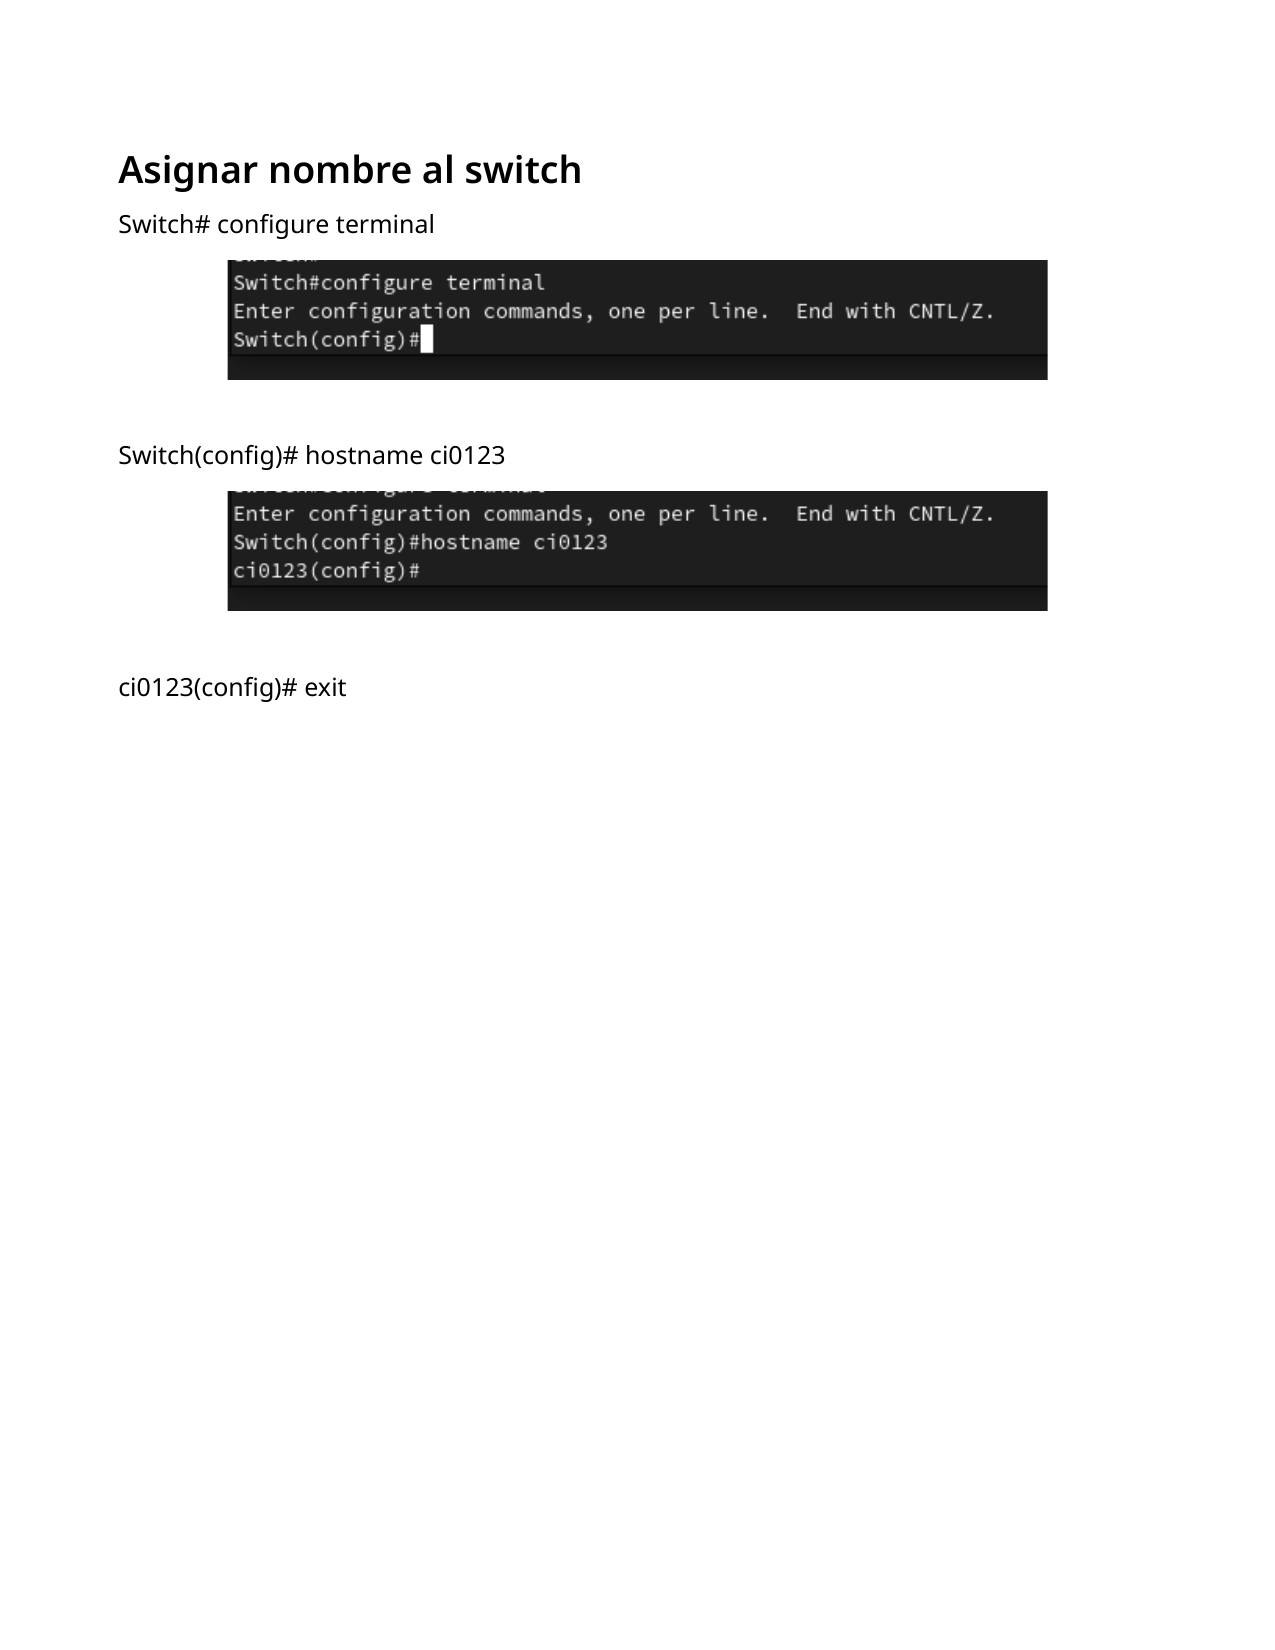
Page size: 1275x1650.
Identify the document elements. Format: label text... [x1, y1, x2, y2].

picture [227, 260, 1048, 380]
subtitle Asignar nombre al switch [118, 143, 1157, 194]
text Switch(config)# hostname ci0123 [118, 438, 1157, 472]
picture [227, 491, 1048, 611]
text Switch# configure terminal [118, 207, 1157, 241]
text ci0123(config)# exit [118, 669, 1157, 703]
